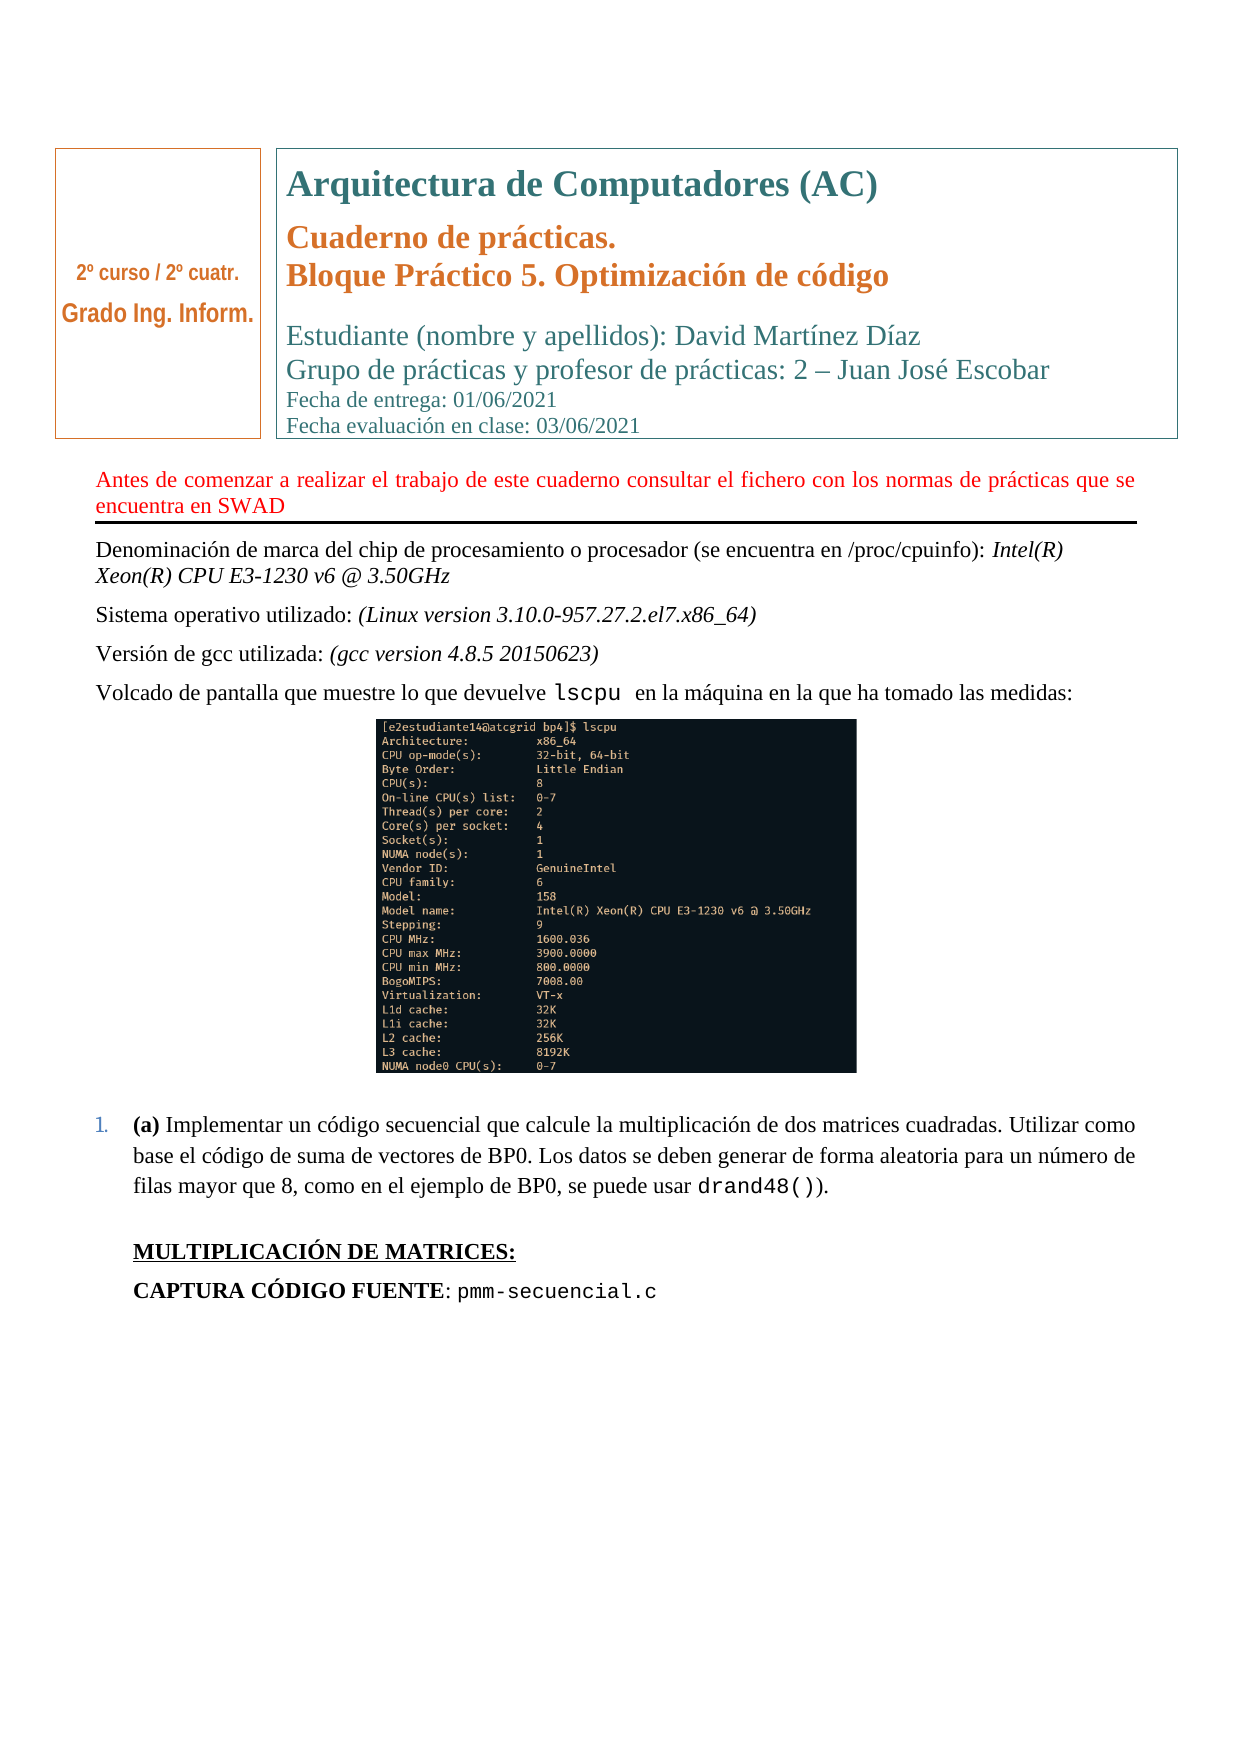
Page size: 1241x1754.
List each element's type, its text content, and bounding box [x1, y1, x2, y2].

list MULTIPLICACIÓN DE MATRICES: [133, 1238, 1137, 1264]
text Antes de comenzar a realizar el trabajo de este cuaderno consultar el fichero con los normas de prácticas que se encuentra en SWAD [95, 466, 1137, 521]
table_header 2º curso / 2º cuatr. Grado Ing. Inform. [56, 149, 260, 438]
list Volcado de pantalla que muestre lo que devuelve lscpu en la máquina en la que ha tomado las medidas: [95, 679, 1137, 707]
list CAPTURA CÓDIGO FUENTE: pmm-secuencial.c [133, 1277, 1137, 1304]
list Sistema operativo utilizado: (Linux version 3.10.0-957.27.2.el7.x86_64) [95, 601, 1137, 628]
table_header [261, 148, 276, 438]
list Denominación de marca del chip de procesamiento o procesador (se encuentra en /proc/cpuinfo): Intel(R) Xeon(R) CPU E3-1230 v6 @ 3.50GHz [95, 536, 1137, 589]
list (a) Implementar un código secuencial que calcule la multiplicación de dos matrices cuadradas. Utilizar como base el código de suma de vectores de BP0. Los datos se deben generar de forma aleatoria para un número de filas mayor que 8, como en el ejemplo de BP0, se puede usar drand48()). [95, 1111, 1137, 1200]
list Versión de gcc utilizada: (gcc version 4.8.5 20150623) [95, 640, 1137, 667]
table_header Arquitectura de Computadores (AC) Cuaderno de prácticas. Bloque Práctico 5. Optimización de código Estudiante (nombre y apellidos): David Martínez Díaz Grupo de prácticas y profesor de prácticas: 2 – Juan José Escobar Fecha de entrega: 01/06/2021 Fecha evaluación en clase: 03/06/2021 [277, 149, 1177, 438]
